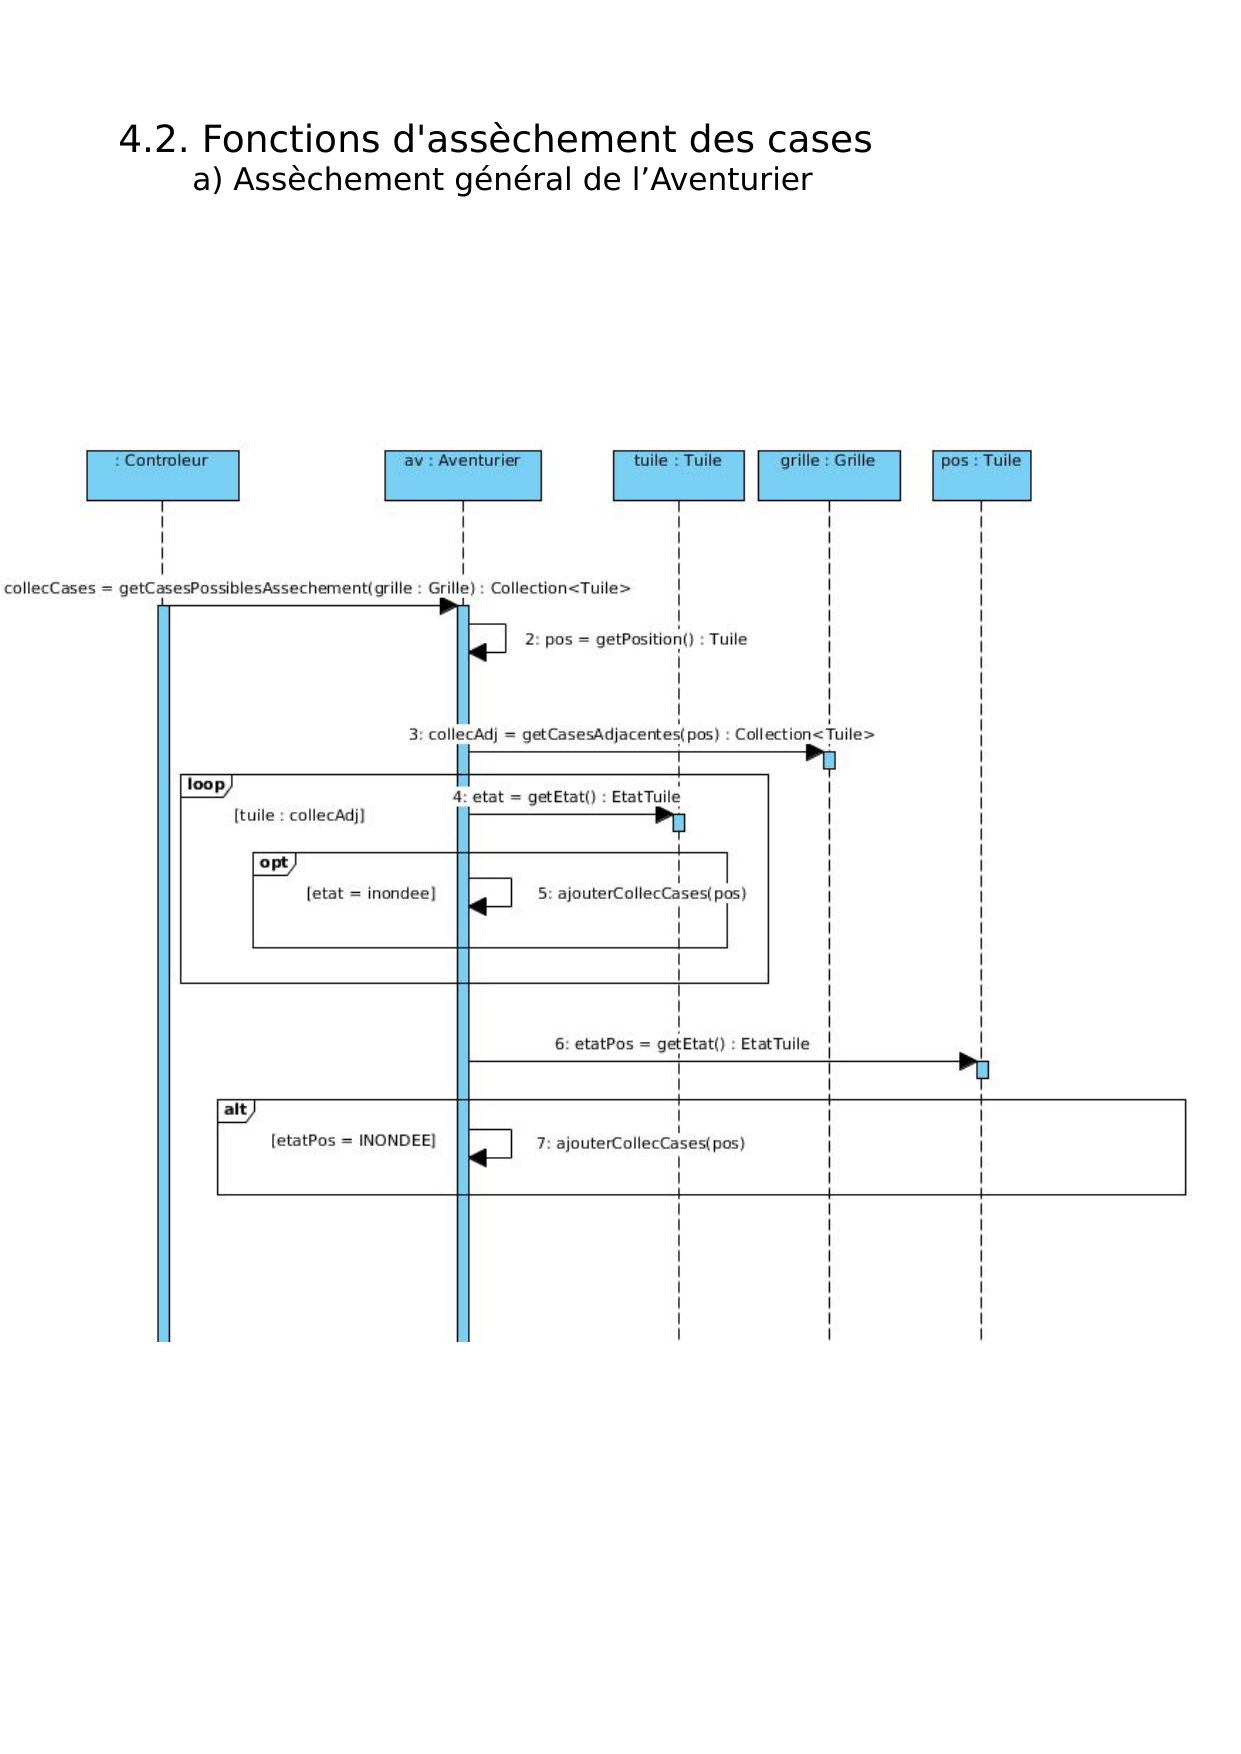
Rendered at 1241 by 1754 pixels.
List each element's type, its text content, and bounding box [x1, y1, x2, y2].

text 4.2. Fonctions d'assèchement des cases [118, 118, 1122, 162]
text a) Assèchement général de l’Aventurier [118, 162, 1122, 198]
picture [0, 440, 1232, 1342]
